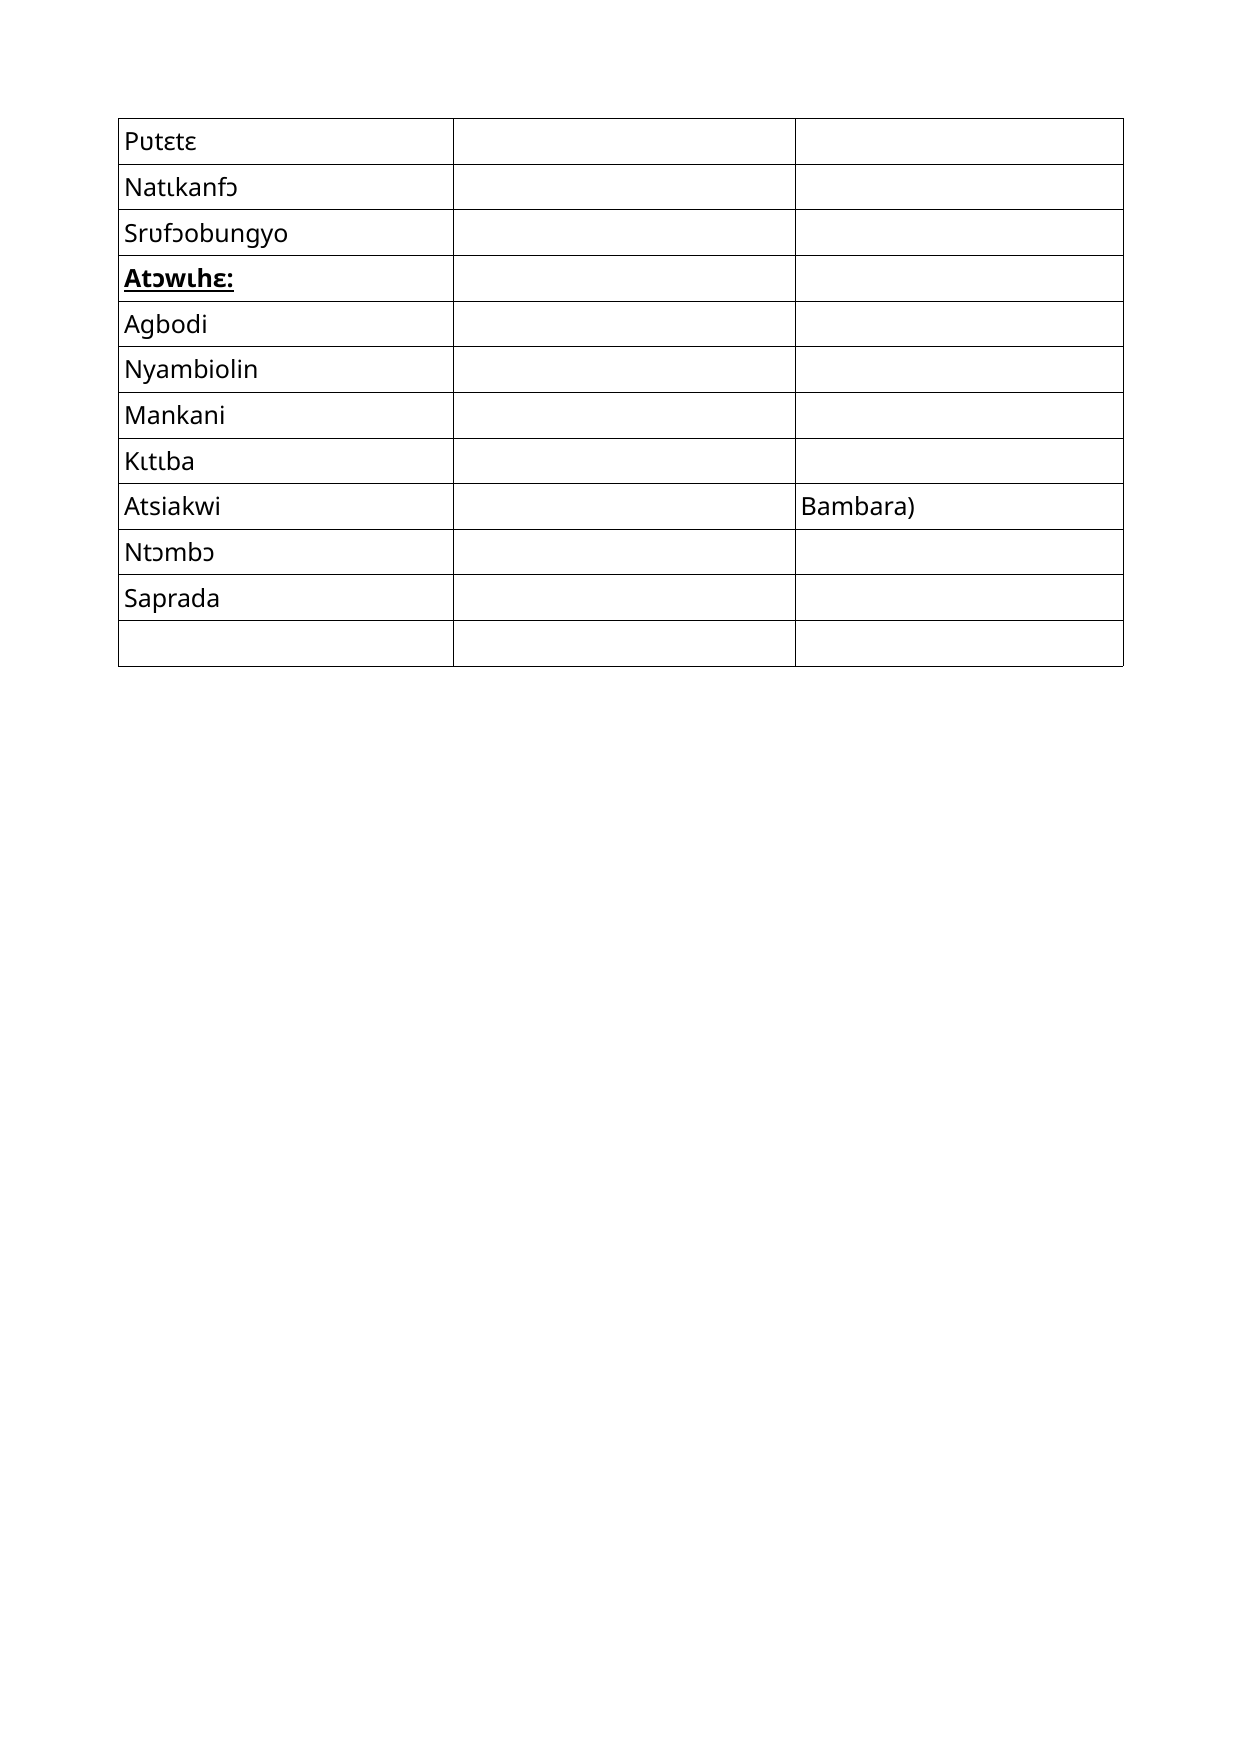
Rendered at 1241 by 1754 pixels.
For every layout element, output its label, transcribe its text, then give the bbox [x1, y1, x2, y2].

table_cell [796, 530, 1123, 574]
table_cell Srʋfɔobungyo [119, 210, 453, 255]
table_cell [454, 302, 795, 346]
table_cell Natɩkanfɔ [119, 165, 453, 209]
table_cell [454, 347, 795, 392]
table_cell Mankani [119, 393, 453, 437]
table_cell Nyambiolin [119, 347, 453, 392]
table_cell [796, 575, 1123, 620]
table_cell [454, 439, 795, 483]
table_cell [119, 621, 453, 666]
table_cell Agbodi [119, 302, 453, 346]
table_cell [454, 119, 795, 164]
table_cell Ntɔmbɔ [119, 530, 453, 574]
table_cell [796, 439, 1123, 483]
table_cell [454, 393, 795, 437]
table_cell [454, 575, 795, 620]
table_cell [796, 347, 1123, 392]
table_cell [796, 393, 1123, 437]
table_cell [796, 302, 1123, 346]
table_cell [796, 119, 1123, 164]
table_cell [796, 256, 1123, 301]
table_cell [454, 484, 795, 529]
table_cell [454, 210, 795, 255]
table_cell Atsiakwi [119, 484, 453, 529]
table_cell Pʋtɛtɛ [119, 119, 453, 164]
table_cell [454, 165, 795, 209]
table_cell Atɔwɩhɛ: [119, 256, 453, 301]
table_cell [796, 165, 1123, 209]
table_cell Bambara) [796, 484, 1123, 529]
table_cell [454, 256, 795, 301]
table_cell [454, 530, 795, 574]
table_cell [796, 621, 1123, 666]
table_cell Saprada [119, 575, 453, 620]
table_cell [454, 621, 795, 666]
table_cell [796, 210, 1123, 255]
table_cell Kɩtɩba [119, 439, 453, 483]
